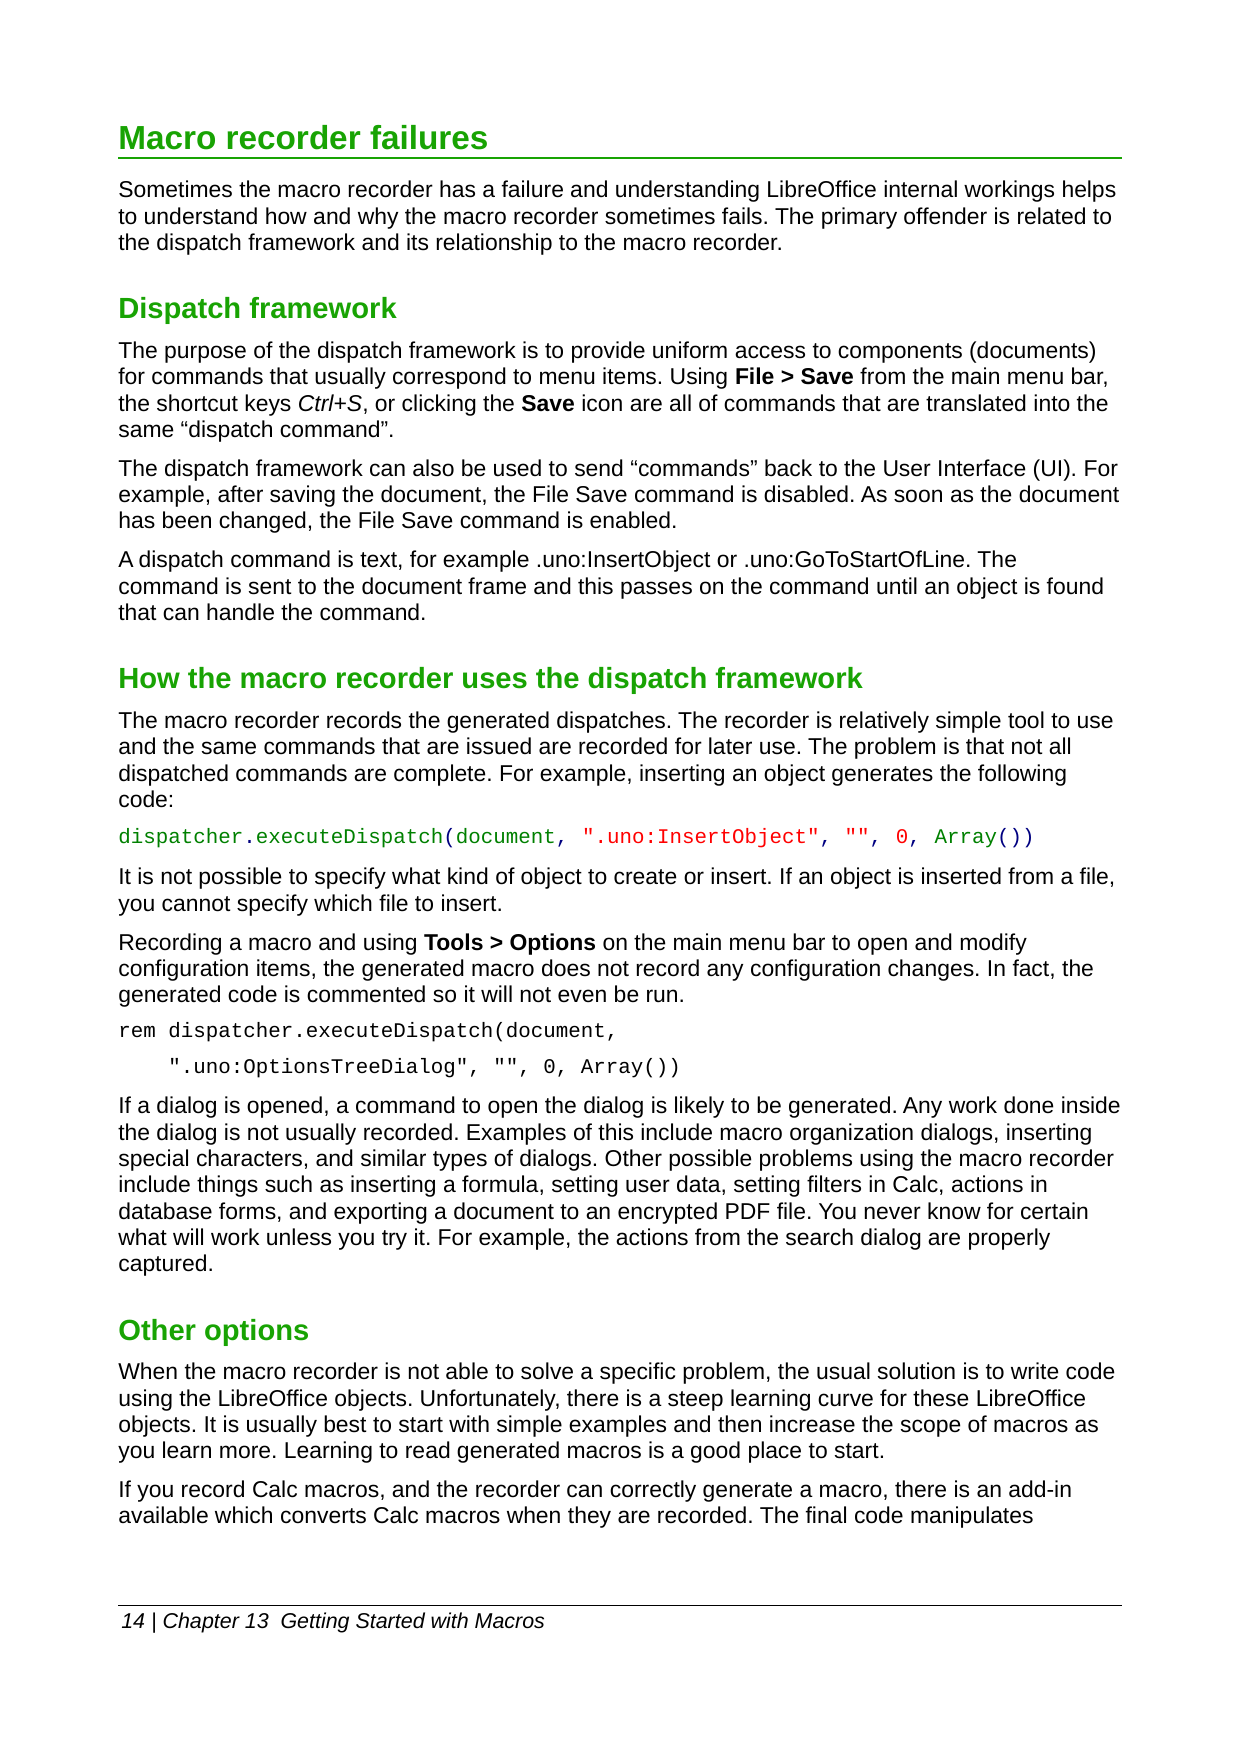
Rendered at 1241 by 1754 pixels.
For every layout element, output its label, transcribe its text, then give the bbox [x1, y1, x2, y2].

text ".uno:OptionsTreeDialog", "", 0, Array()) [118, 1056, 1122, 1080]
subtitle Macro recorder failures [118, 118, 1122, 157]
text A dispatch command is text, for example .uno:InsertObject or .uno:GoToStartOfLine. The command is sent to the document frame and this passes on the command until an object is found that can handle the command. [118, 546, 1122, 625]
text The dispatch framework can also be used to send “commands” back to the User Interface (UI). For example, after saving the document, the File Save command is disabled. As soon as the document has been changed, the File Save command is enabled. [118, 455, 1122, 534]
text When the macro recorder is not able to solve a specific problem, the usual solution is to write code using the LibreOffice objects. Unfortunately, there is a steep learning curve for these LibreOffice objects. It is usually best to start with simple examples and then increase the scope of macros as you learn more. Learning to read generated macros is a good place to start. [118, 1358, 1122, 1464]
text Recording a macro and using Tools > Options on the main menu bar to open and modify configuration items, the generated macro does not record any configuration changes. In fact, the generated code is commented so it will not even be run. [118, 928, 1122, 1007]
text rem dispatcher.executeDispatch(document, [118, 1020, 1122, 1044]
text If a dialog is opened, a command to open the dialog is likely to be generated. Any work done inside the dialog is not usually recorded. Examples of this include macro organization dialogs, inserting special characters, and similar types of dialogs. Other possible problems using the macro recorder include things such as inserting a formula, setting user data, setting filters in Calc, actions in database forms, and exporting a document to an encrypted PDF file. You never know for certain what will work unless you try it. For example, the actions from the search dialog are properly captured. [118, 1092, 1122, 1277]
text It is not possible to specify what kind of object to create or insert. If an object is inserted from a file, you cannot specify which file to insert. [118, 863, 1122, 916]
subtitle How the macro recorder uses the dispatch framework [118, 662, 1122, 695]
text dispatcher.executeDispatch(document, ".uno:InsertObject", "", 0, Array()) [118, 825, 1122, 851]
text If you record Calc macros, and the recorder can correctly generate a macro, there is an add-in available which converts Calc macros when they are recorded. The final code manipulates [118, 1476, 1122, 1529]
text The macro recorder records the generated dispatches. The recorder is relatively simple tool to use and the same commands that are issued are recorded for later use. The problem is that not all dispatched commands are complete. For example, inserting an object generates the following code: [118, 707, 1122, 812]
text The purpose of the dispatch framework is to provide uniform access to components (documents) for commands that usually correspond to menu items. Using File > Save from the main menu bar, the shortcut keys Ctrl+S, or clicking the Save icon are all of commands that are translated into the same “dispatch command”. [118, 337, 1122, 442]
text Sometimes the macro recorder has a failure and understanding LibreOffice internal workings helps to understand how and why the macro recorder sometimes fails. The primary offender is related to the dispatch framework and its relationship to the macro recorder. [118, 176, 1122, 255]
subtitle Dispatch framework [118, 292, 1122, 325]
subtitle Other options [118, 1313, 1122, 1346]
